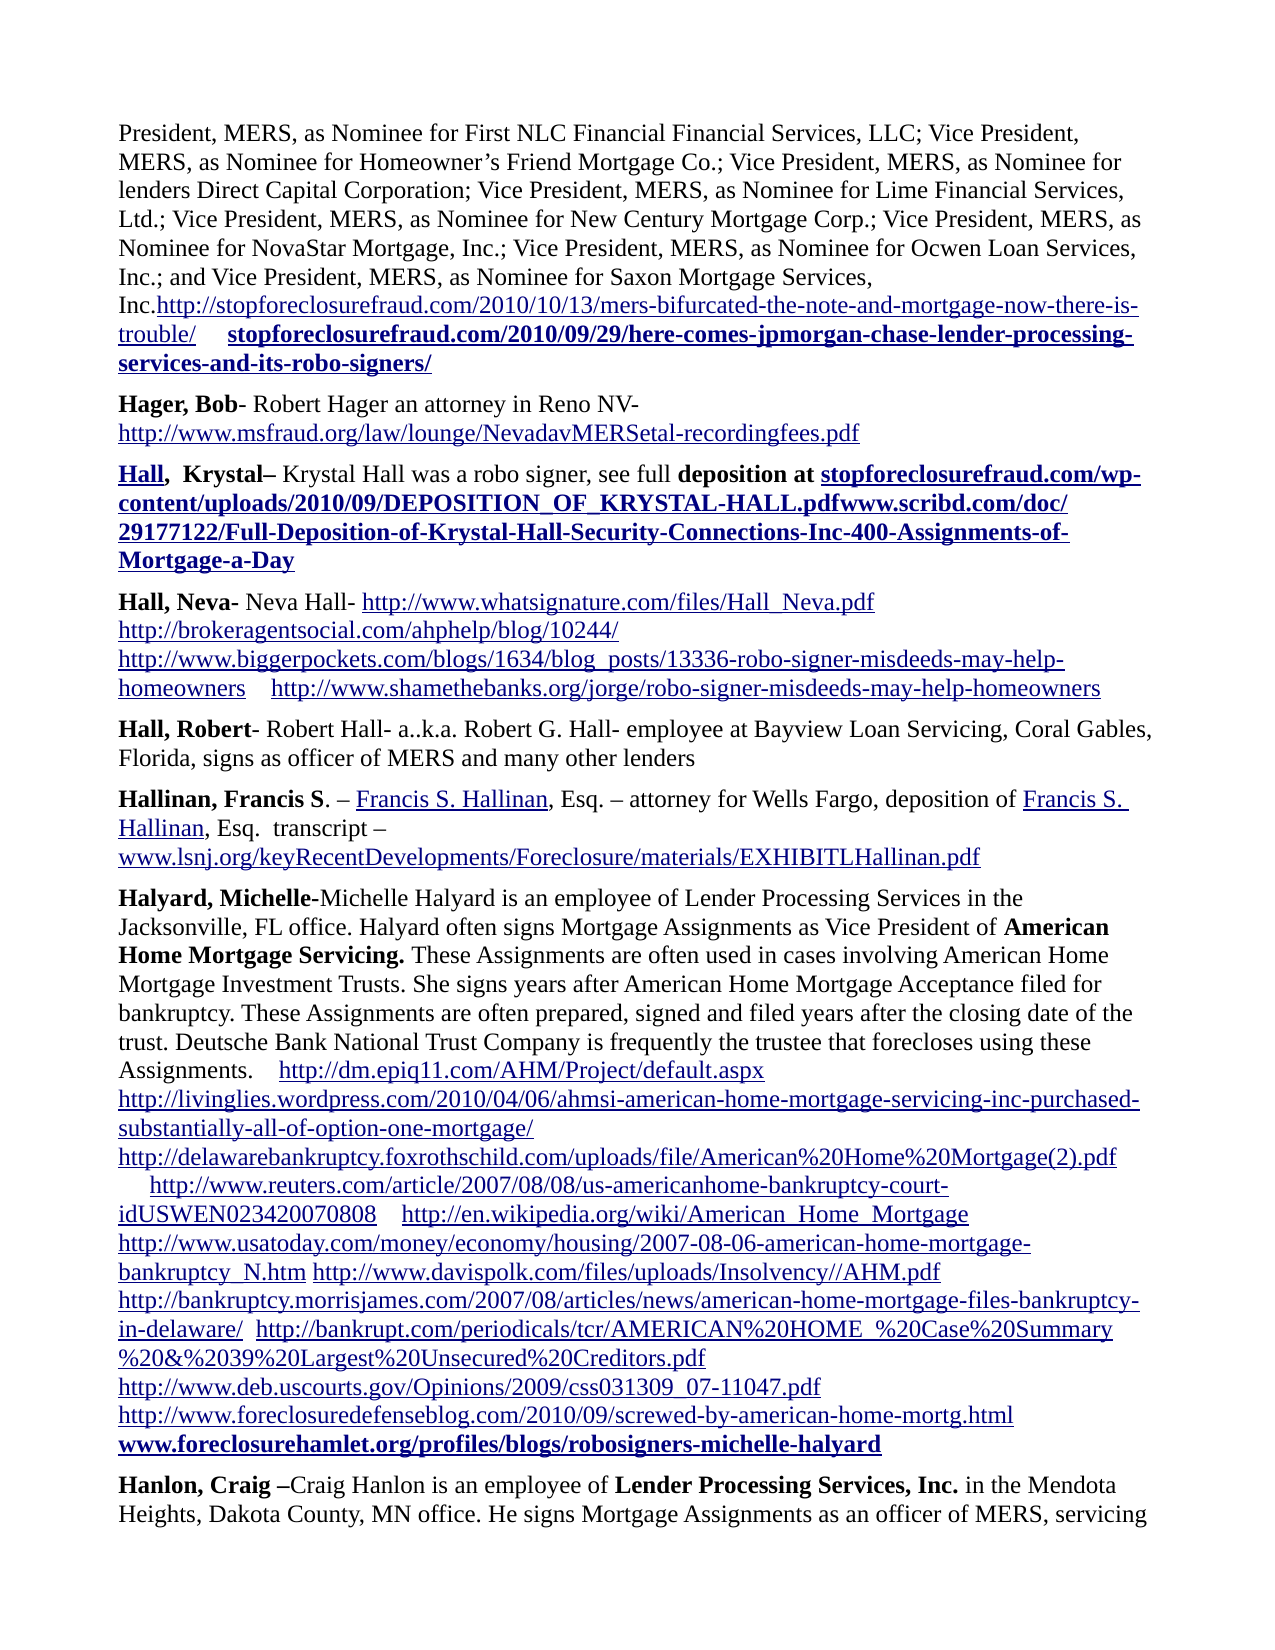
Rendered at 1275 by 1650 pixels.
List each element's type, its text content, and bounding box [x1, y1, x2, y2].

text Hall, Krystal– Krystal Hall was a robo signer, see full deposition at stopforeclosurefraud.com/wp-content/uploads/2010/09/DEPOSITION_OF_KRYSTAL-HALL.pdfwww.scribd.com/doc/29177122/Full-Deposition-of-Krystal-Hall-Security-Connections-Inc-400-Assignments-of-Mortgage-a-Day [118, 459, 1157, 574]
text President, MERS, as Nominee for First NLC Financial Financial Services, LLC; Vice President, MERS, as Nominee for Homeowner’s Friend Mortgage Co.; Vice President, MERS, as Nominee for lenders Direct Capital Corporation; Vice President, MERS, as Nominee for Lime Financial Services, Ltd.; Vice President, MERS, as Nominee for New Century Mortgage Corp.; Vice President, MERS, as Nominee for NovaStar Mortgage, Inc.; Vice President, MERS, as Nominee for Ocwen Loan Services, Inc.; and Vice President, MERS, as Nominee for Saxon Mortgage Services, Inc.http://stopforeclosurefraud.com/2010/10/13/mers-bifurcated-the-note-and-mortgage-now-there-is-trouble/ stopforeclosurefraud.com/2010/09/29/here-comes-jpmorgan-chase-lender-processing-services-and-its-robo-signers/ [118, 118, 1157, 377]
text Hanlon, Craig –Craig Hanlon is an employee of Lender Processing Services, Inc. in the Mendota Heights, Dakota County, MN office. He signs Mortgage Assignments as an officer of MERS, servicing [118, 1471, 1157, 1528]
text Hall, Robert- Robert Hall- a..k.a. Robert G. Hall- employee at Bayview Loan Servicing, Coral Gables, Florida, signs as officer of MERS and many other lenders [118, 714, 1157, 772]
text Hall, Neva- Neva Hall- http://www.whatsignature.com/files/Hall_Neva.pdf http://brokeragentsocial.com/ahphelp/blog/10244/ http://www.biggerpockets.com/blogs/1634/blog_posts/13336-robo-signer-misdeeds-may-help-homeowners http://www.shamethebanks.org/jorge/robo-signer-misdeeds-may-help-homeowners [118, 587, 1157, 702]
text Hager, Bob- Robert Hager an attorney in Reno NV- http://www.msfraud.org/law/lounge/NevadavMERSetal-recordingfees.pdf [118, 389, 1157, 447]
text Halyard, Michelle-Michelle Halyard is an employee of Lender Processing Services in the Jacksonville, FL office. Halyard often signs Mortgage Assignments as Vice President of American Home Mortgage Servicing. These Assignments are often used in cases involving American Home Mortgage Investment Trusts. She signs years after American Home Mortgage Acceptance filed for bankruptcy. These Assignments are often prepared, signed and filed years after the closing date of the trust. Deutsche Bank National Trust Company is frequently the trustee that forecloses using these Assignments. http://dm.epiq11.com/AHM/Project/default.aspx http://livinglies.wordpress.com/2010/04/06/ahmsi-american-home-mortgage-servicing-inc-purchased-substantially-all-of-option-one-mortgage/ http://delawarebankruptcy.foxrothschild.com/uploads/file/American%20Home%20Mortgage(2).pdf http://www.reuters.com/article/2007/08/08/us-americanhome-bankruptcy-court-idUSWEN023420070808 http://en.wikipedia.org/wiki/American_Home_Mortgage http://www.usatoday.com/money/economy/housing/2007-08-06-american-home-mortgage-bankruptcy_N.htm http://www.davispolk.com/files/uploads/Insolvency//AHM.pdf http://bankruptcy.morrisjames.com/2007/08/articles/news/american-home-mortgage-files-bankruptcy-in-delaware/ http://bankrupt.com/periodicals/tcr/AMERICAN%20HOME_%20Case%20Summary%20&%2039%20Largest%20Unsecured%20Creditors.pdf http://www.deb.uscourts.gov/Opinions/2009/css031309_07-11047.pdf http://www.foreclosuredefenseblog.com/2010/09/screwed-by-american-home-mortg.html www.foreclosurehamlet.org/profiles/blogs/robosigners-michelle-halyard [118, 883, 1157, 1458]
text Hallinan, Francis S. – Francis S. Hallinan, Esq. – attorney for Wells Fargo, deposition of Francis S. Hallinan, Esq. transcript – www.lsnj.org/keyRecentDevelopments/Foreclosure/materials/EXHIBITLHallinan.pdf [118, 784, 1157, 871]
